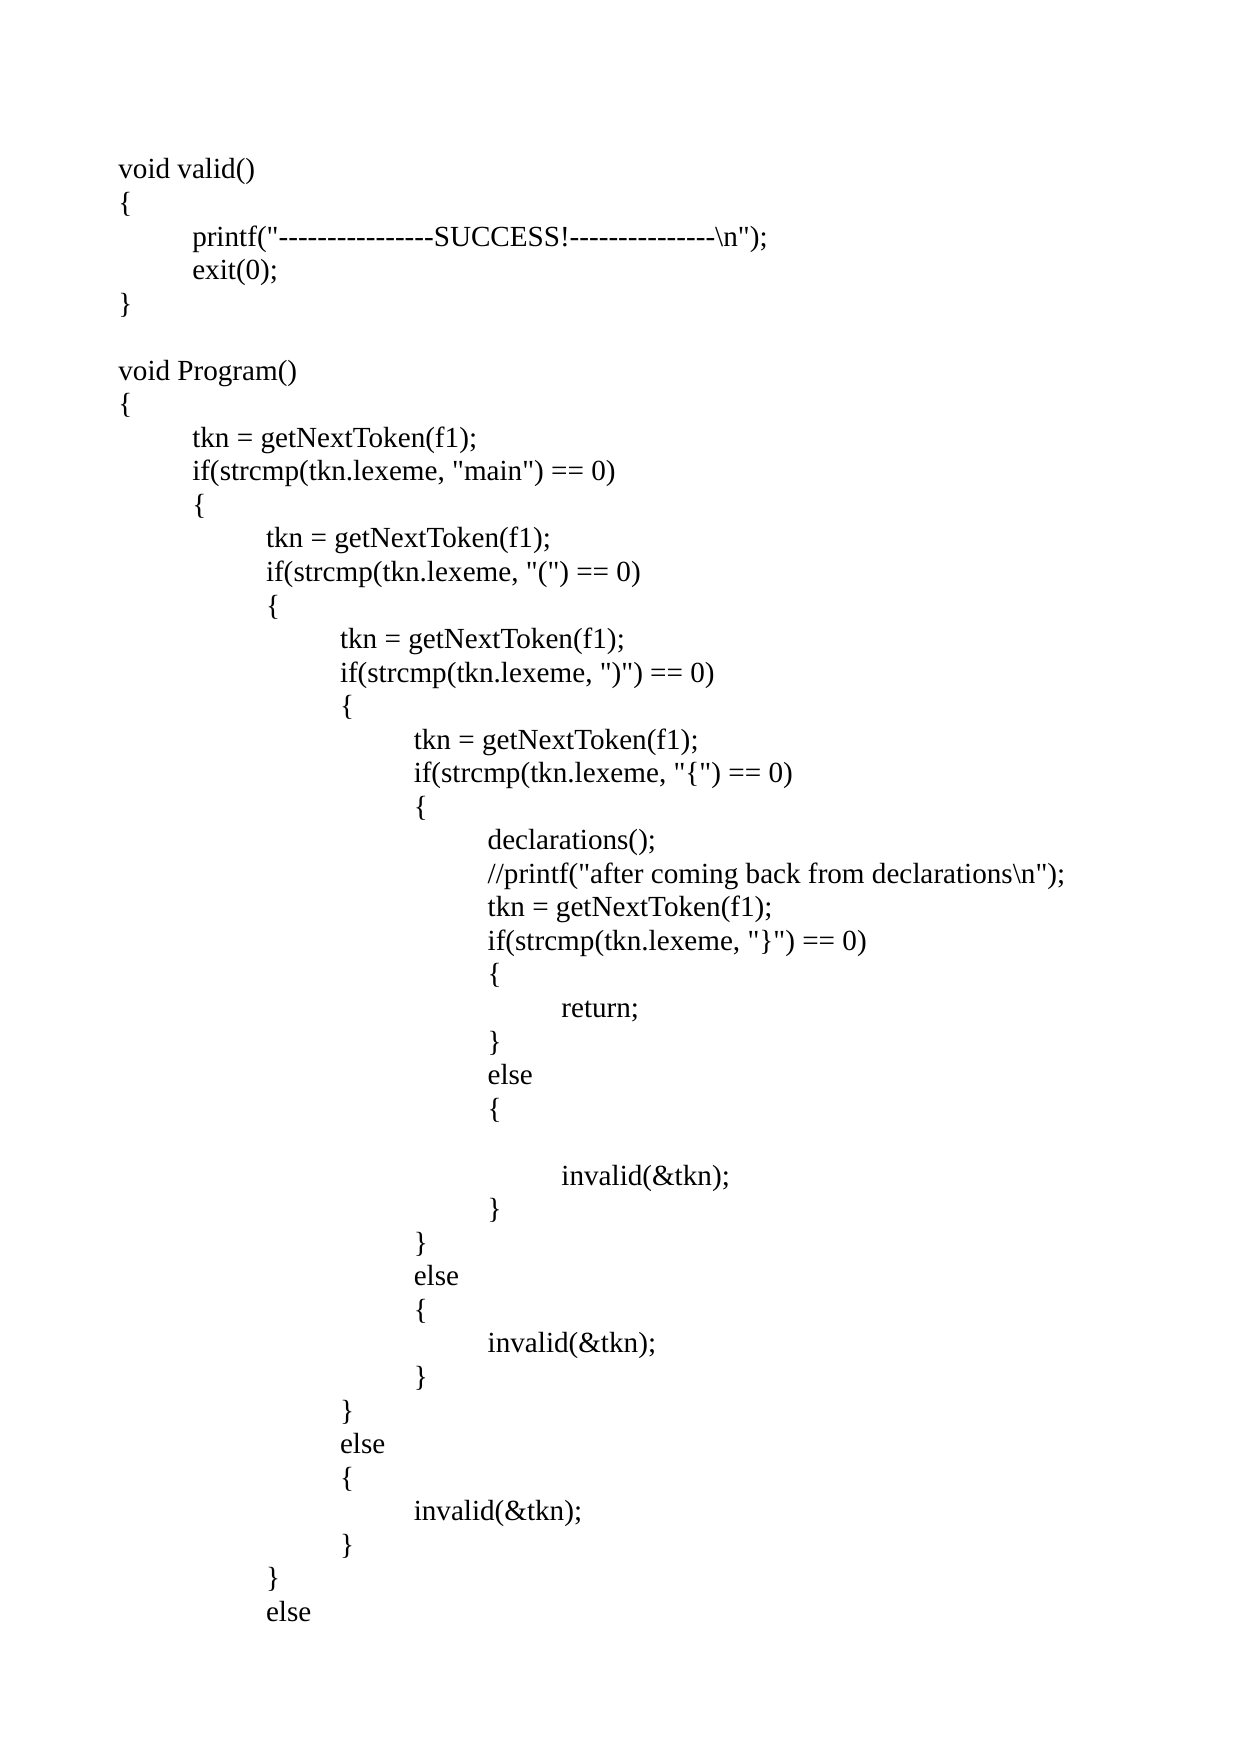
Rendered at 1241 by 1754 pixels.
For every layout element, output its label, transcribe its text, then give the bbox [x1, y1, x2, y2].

text if(strcmp(tkn.lexeme, "main") == 0) [118, 453, 1122, 487]
text { [118, 1460, 1122, 1493]
text printf("----------------SUCCESS!---------------\n"); [118, 219, 1122, 252]
text { [118, 588, 1122, 621]
text tkn = getNextToken(f1); [118, 521, 1122, 554]
text if(strcmp(tkn.lexeme, "}") == 0) [118, 923, 1122, 957]
text } [118, 1393, 1122, 1426]
text { [118, 1292, 1122, 1326]
text else [118, 1258, 1122, 1292]
text void valid() [118, 152, 1122, 185]
text if(strcmp(tkn.lexeme, "(") == 0) [118, 554, 1122, 588]
text invalid(&tkn); [118, 1326, 1122, 1359]
text } [118, 1560, 1122, 1594]
text } [118, 1024, 1122, 1057]
text tkn = getNextToken(f1); [118, 889, 1122, 923]
text { [118, 487, 1122, 521]
text } [118, 1191, 1122, 1225]
text void Program() [118, 353, 1122, 386]
text if(strcmp(tkn.lexeme, ")") == 0) [118, 655, 1122, 688]
text //printf("after coming back from declarations\n"); [118, 856, 1122, 889]
text declarations(); [118, 822, 1122, 856]
text tkn = getNextToken(f1); [118, 722, 1122, 755]
text } [118, 286, 1122, 319]
text } [118, 1527, 1122, 1560]
text if(strcmp(tkn.lexeme, "{") == 0) [118, 755, 1122, 789]
text { [118, 386, 1122, 420]
text } [118, 1225, 1122, 1258]
text else [118, 1057, 1122, 1091]
text tkn = getNextToken(f1); [118, 621, 1122, 655]
text exit(0); [118, 252, 1122, 286]
text return; [118, 990, 1122, 1024]
text { [118, 789, 1122, 822]
text { [118, 185, 1122, 219]
text else [118, 1426, 1122, 1460]
text invalid(&tkn); [118, 1493, 1122, 1527]
text invalid(&tkn); [118, 1158, 1122, 1191]
text else [118, 1594, 1122, 1627]
text { [118, 688, 1122, 722]
text } [118, 1359, 1122, 1393]
text { [118, 1091, 1122, 1124]
text { [118, 957, 1122, 990]
text tkn = getNextToken(f1); [118, 420, 1122, 453]
